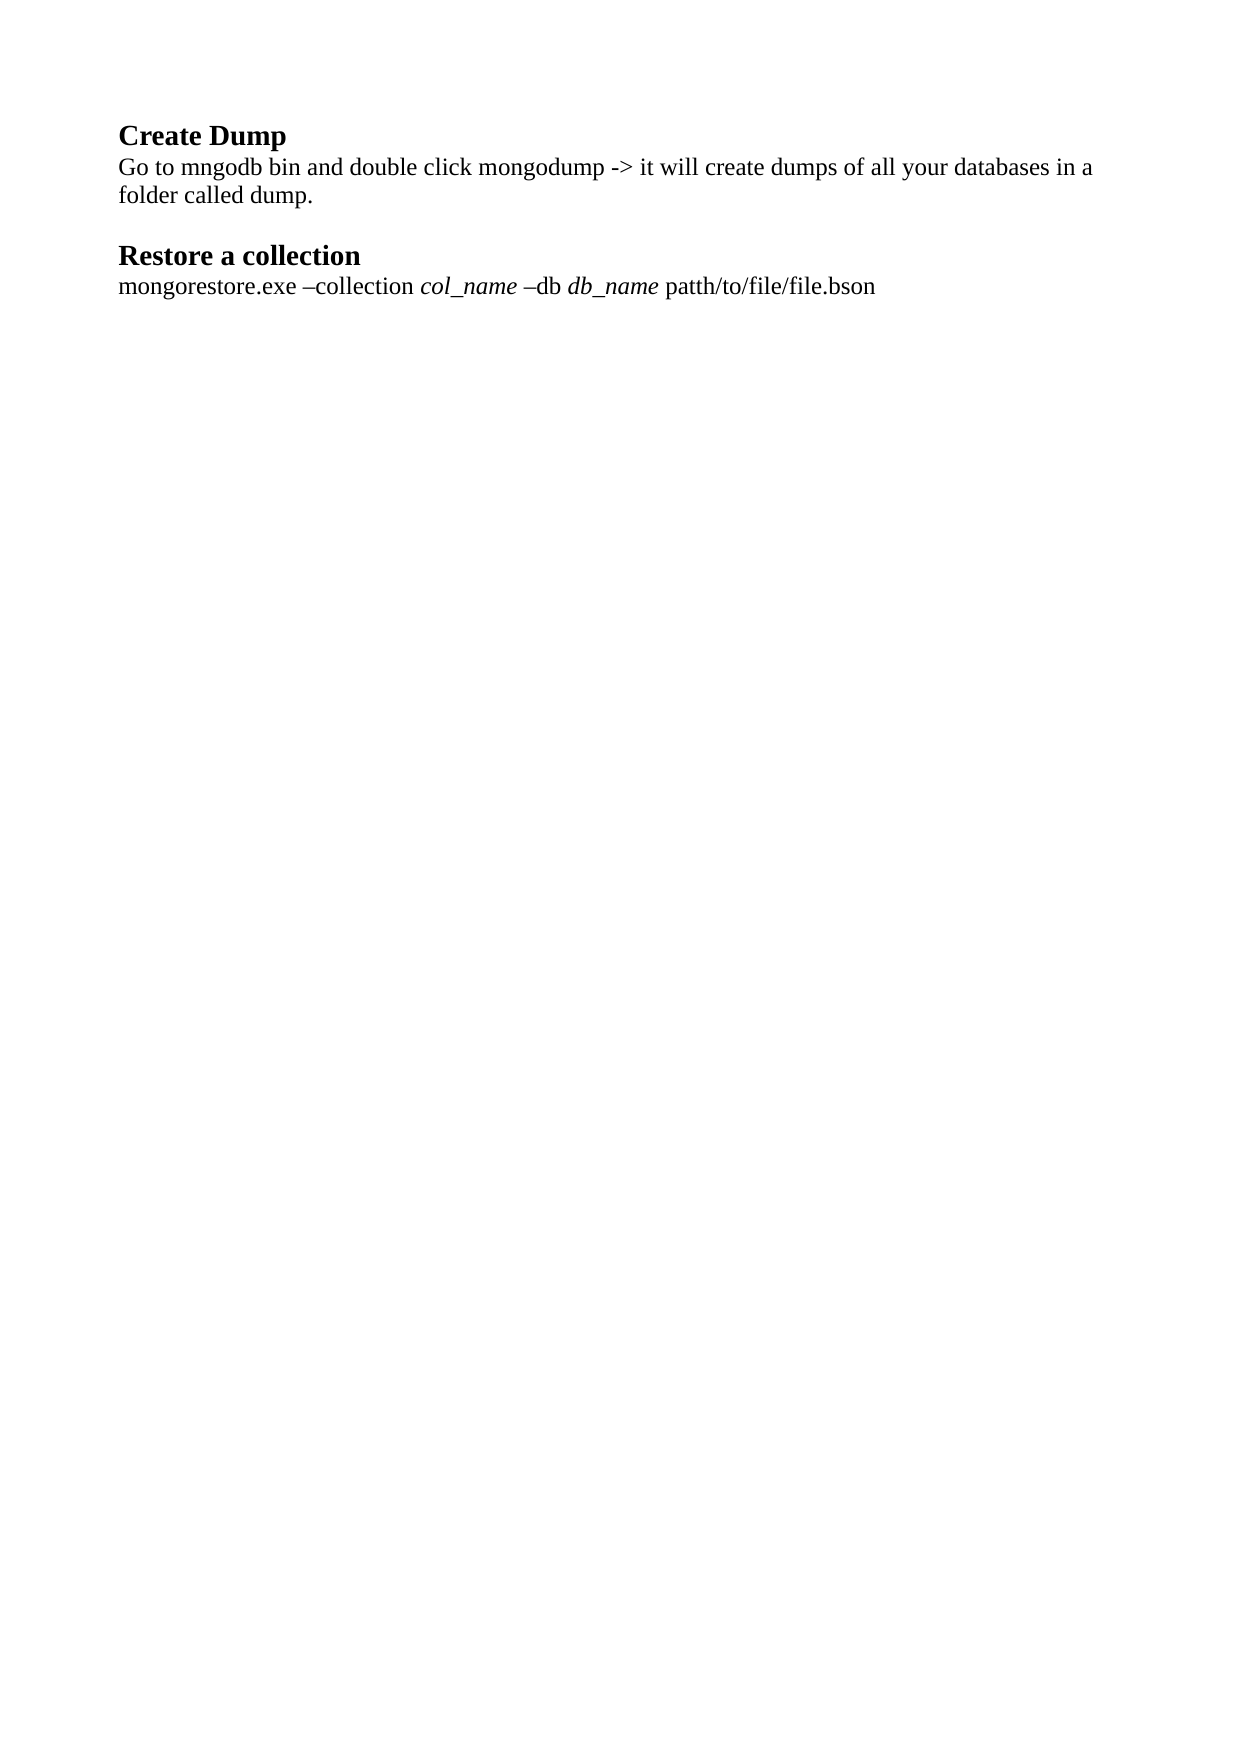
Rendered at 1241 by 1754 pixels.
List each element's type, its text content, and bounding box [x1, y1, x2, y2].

text Restore a collection [118, 238, 1122, 271]
text Create Dump [118, 118, 1122, 152]
text Go to mngodb bin and double click mongodump -> it will create dumps of all your databases in a folder called dump. [118, 152, 1122, 209]
text mongorestore.exe –collection col_name –db db_name patth/to/file/file.bson [118, 271, 1122, 300]
